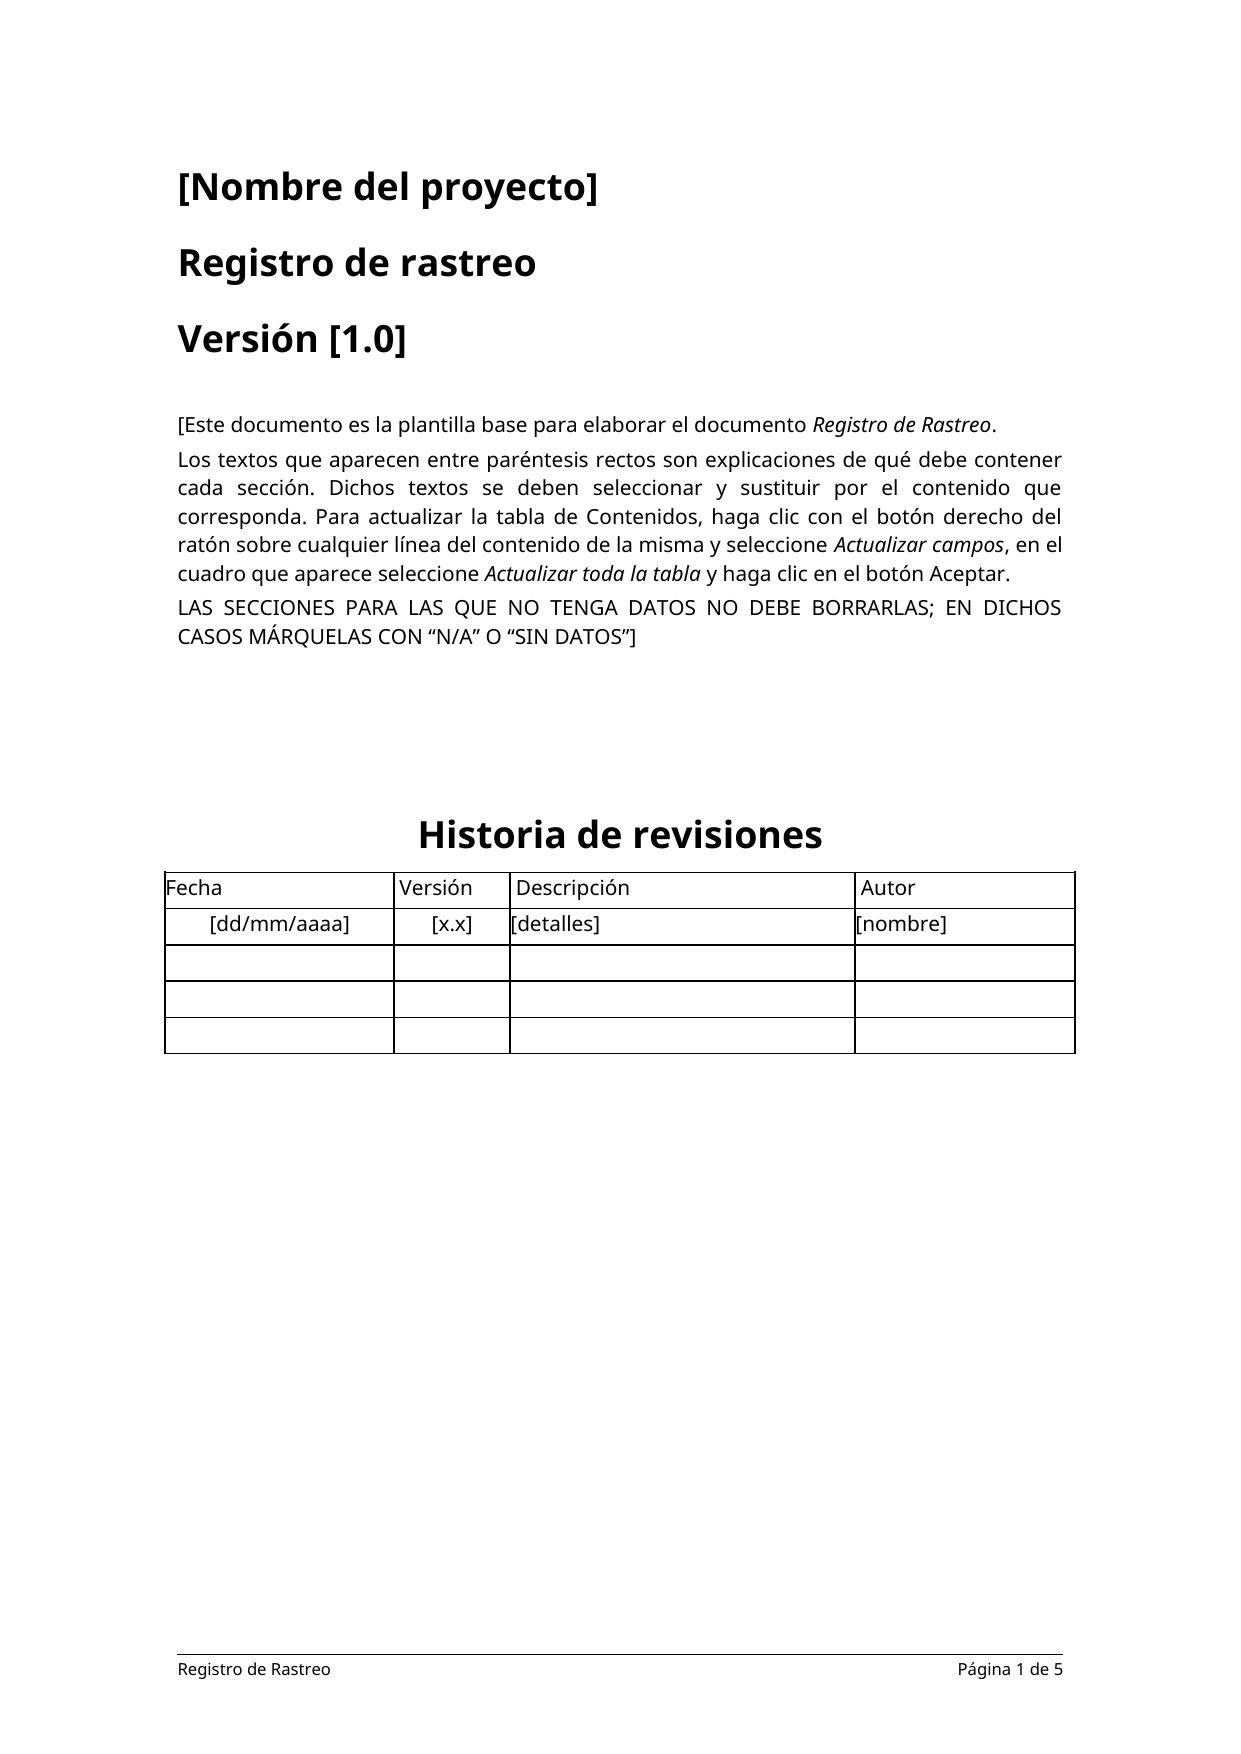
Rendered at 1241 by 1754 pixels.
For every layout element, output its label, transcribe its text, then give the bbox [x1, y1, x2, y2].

table_cell [395, 946, 509, 980]
table_cell [166, 982, 393, 1016]
text Historia de revisiones [177, 808, 1063, 859]
table_header Autor [856, 873, 1074, 908]
table_cell [166, 1018, 393, 1053]
text [Este documento es la plantilla base para elaborar el documento Registro de Rastreo. [177, 410, 1063, 439]
table_cell [395, 1018, 509, 1053]
text Registro de rastreo [177, 236, 1063, 287]
table_cell [511, 982, 854, 1016]
table_cell [x.x] [395, 909, 509, 944]
table_cell [511, 946, 854, 980]
table_cell [395, 982, 509, 1016]
table_cell [nombre] [856, 909, 1074, 944]
table_cell [511, 1018, 854, 1053]
table_cell [856, 982, 1074, 1016]
text [Nombre del proyecto] [177, 160, 1063, 211]
table_header Descripción [511, 873, 854, 908]
text Los textos que aparecen entre paréntesis rectos son explicaciones de qué debe contener cada sección. Dichos textos se deben seleccionar y sustituir por el contenido que corresponda. Para actualizar la tabla de Contenidos, haga clic con el botón derecho del ratón sobre cualquier línea del contenido de la misma y seleccione Actualizar campos, en el cuadro que aparece seleccione Actualizar toda la tabla y haga clic en el botón Aceptar. [177, 445, 1063, 587]
table_cell [detalles] [511, 909, 854, 944]
table_header Versión [395, 873, 509, 908]
table_cell [856, 1018, 1074, 1053]
text LAS SECCIONES PARA LAS QUE NO TENGA DATOS NO DEBE BORRARLAS; EN DICHOS CASOS MÁRQUELAS CON “N/A” O “SIN DATOS”] [177, 593, 1063, 650]
table_cell [166, 946, 393, 980]
table_cell [856, 946, 1074, 980]
table_header Fecha [166, 873, 393, 908]
table_cell [dd/mm/aaaa] [166, 909, 393, 944]
text Versión [1.0] [177, 312, 1063, 363]
